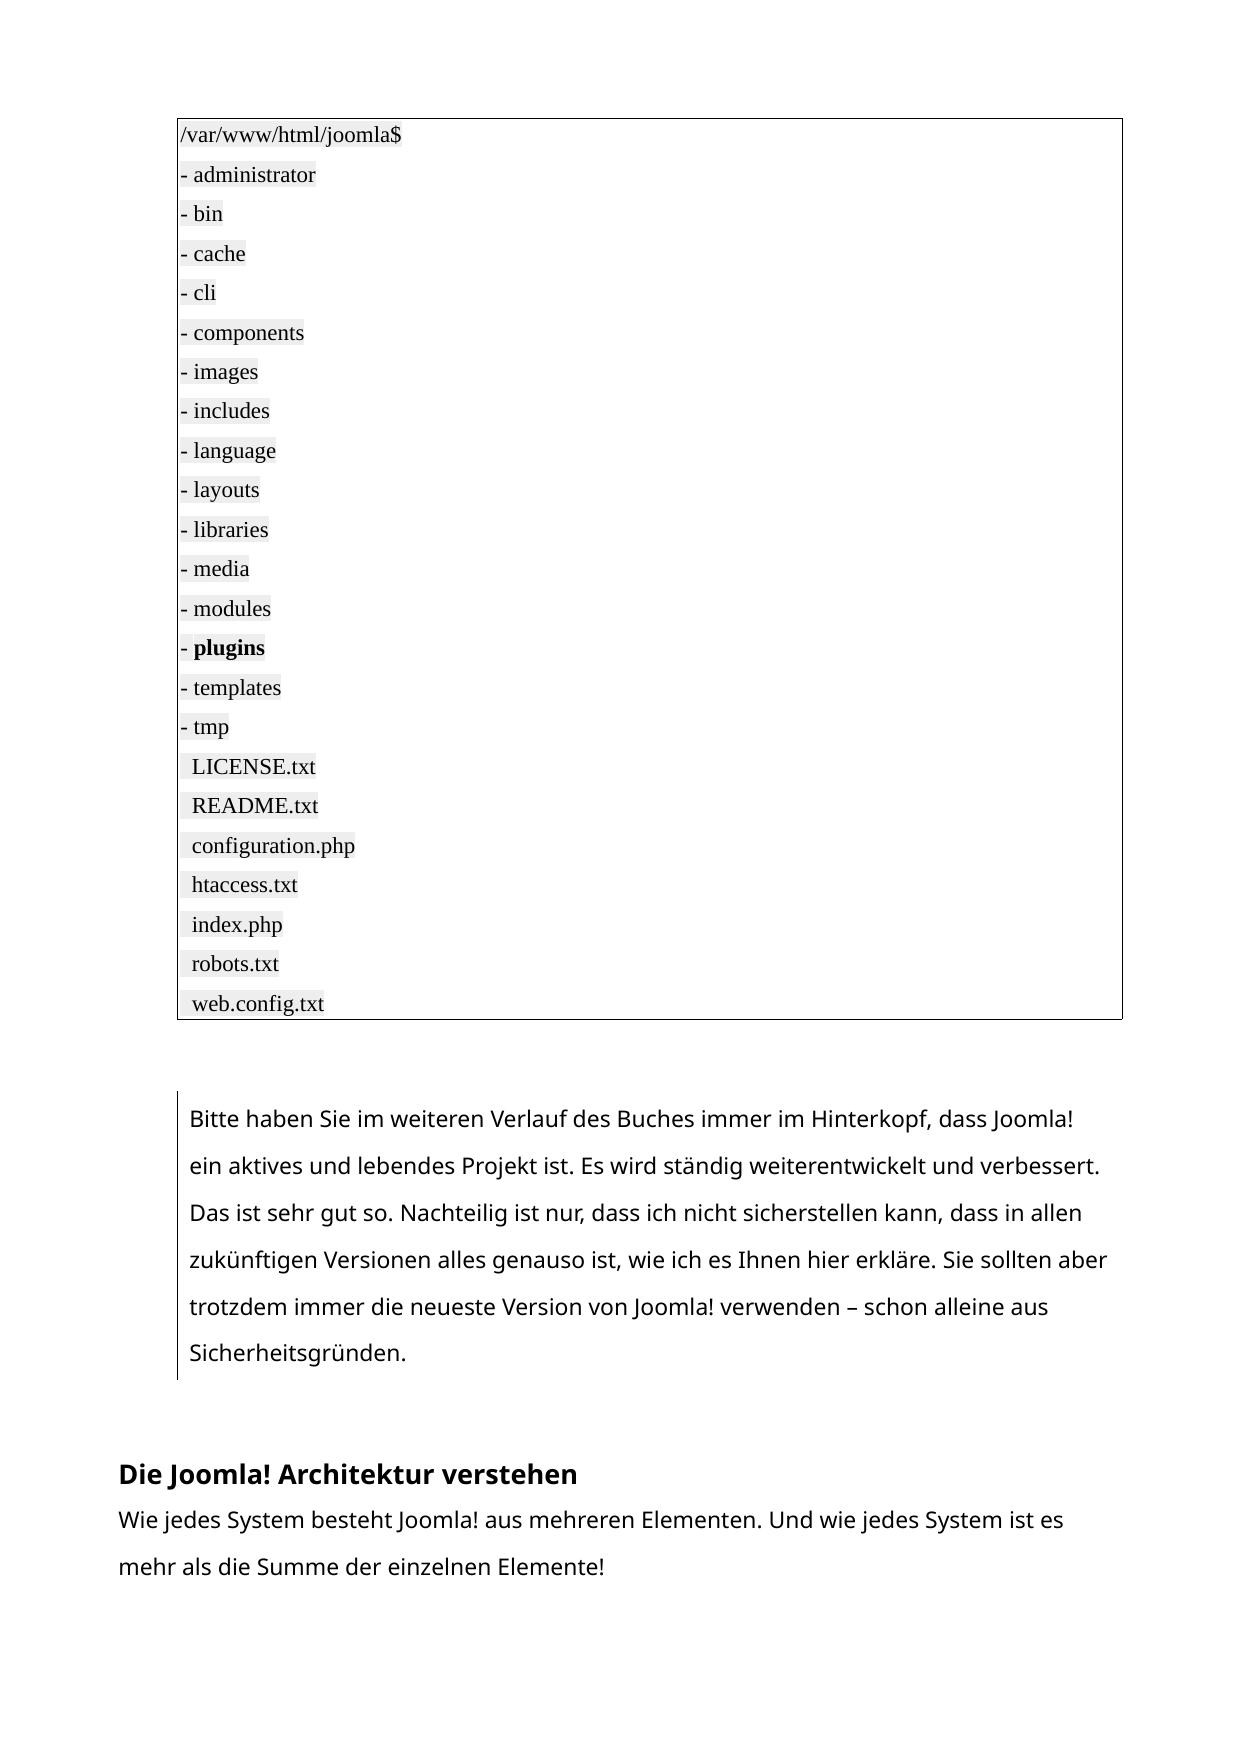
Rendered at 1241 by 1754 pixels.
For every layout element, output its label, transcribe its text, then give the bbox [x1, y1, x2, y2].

text /var/www/html/joomla$ - administrator - bin - cache - cli - components - images - includes - language - layouts - libraries - media - modules - plugins - templates - tmp LICENSE.txt README.txt configuration.php htaccess.txt index.php robots.txt web.config.txt [178, 119, 1122, 1019]
subtitle Die Joomla! Architektur verstehen [118, 1455, 1122, 1492]
text Wie jedes System besteht Joomla! aus mehreren Elementen. Und wie jedes System ist es mehr als die Summe der einzelnen Elemente! [118, 1504, 1122, 1583]
text Bitte haben Sie im weiteren Verlauf des Buches immer im Hinterkopf, dass Joomla! ein aktives und lebendes Projekt ist. Es wird ständig weiterentwickelt und verbessert. Das ist sehr gut so. Nachteilig ist nur, dass ich nicht sicherstellen kann, dass in allen zukünftigen Versionen alles genauso ist, wie ich es Ihnen hier erkläre. Sie sollten aber trotzdem immer die neueste Version von Joomla! verwenden – schon alleine aus Sicherheitsgründen. [178, 1091, 1122, 1380]
